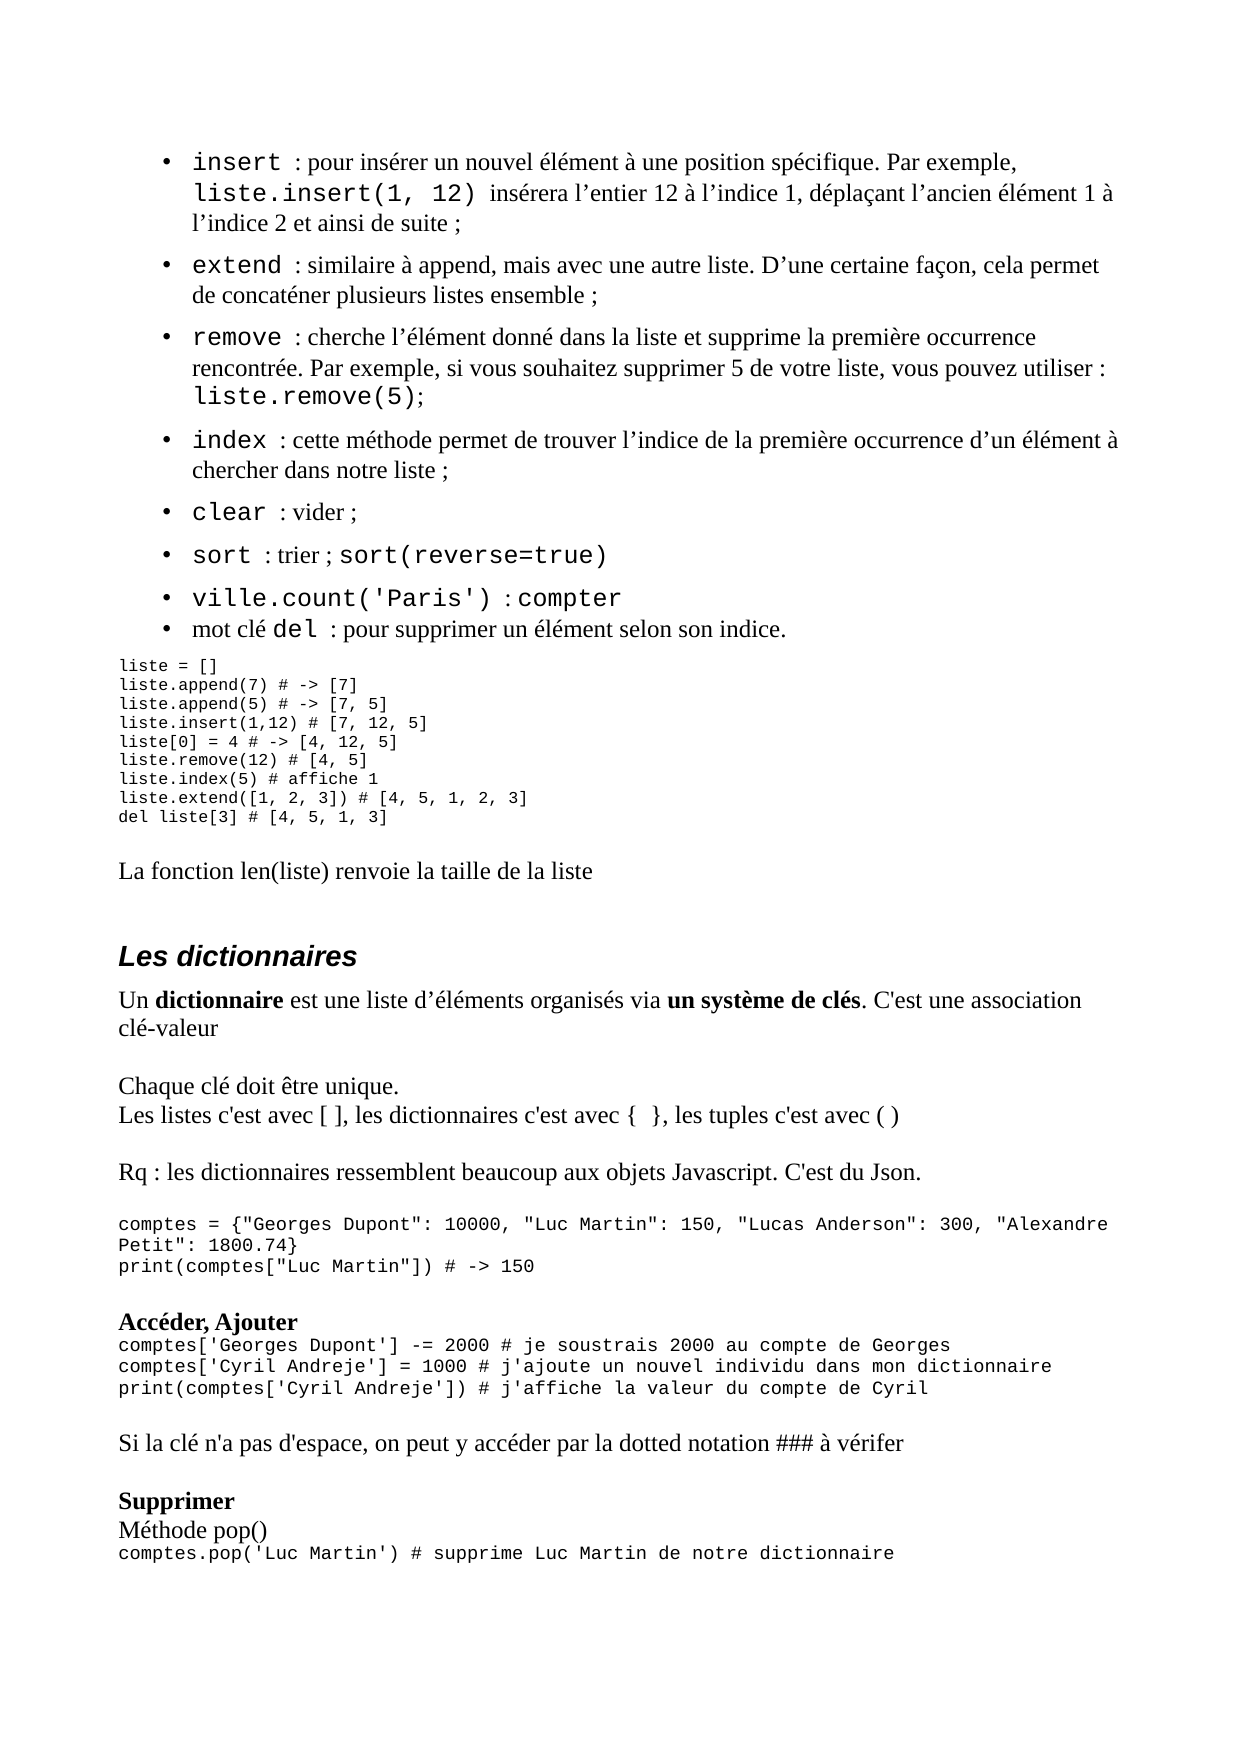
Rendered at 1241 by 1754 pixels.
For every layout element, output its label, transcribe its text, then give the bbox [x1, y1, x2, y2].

text Méthode pop() [118, 1515, 1122, 1543]
text liste.insert(1,12) # [7, 12, 5] [118, 714, 1122, 733]
list extend : similaire à append, mais avec une autre liste. D’une certaine façon, cela permet de concaténer plusieurs listes ensemble ; [162, 250, 1122, 309]
text liste.append(5) # -> [7, 5] [118, 695, 1122, 714]
text comptes['Cyril Andreje'] = 1000 # j'ajoute un nouvel individu dans mon dictionnaire [118, 1357, 1122, 1378]
text liste = [] [118, 658, 1122, 677]
list ville.count('Paris') : compter [162, 583, 1122, 614]
list index : cette méthode permet de trouver l’indice de la première occurrence d’un élément à chercher dans notre liste ; [162, 425, 1122, 484]
text liste.append(7) # -> [7] [118, 677, 1122, 695]
text comptes.pop('Luc Martin') # supprime Luc Martin de notre dictionnaire [118, 1543, 1122, 1565]
text Si la clé n'a pas d'espace, on peut y accéder par la dotted notation ### à vérifer [118, 1428, 1122, 1457]
text La fonction len(liste) renvoie la taille de la liste [118, 856, 1122, 885]
text Les listes c'est avec [ ], les dictionnaires c'est avec { }, les tuples c'est avec ( ) [118, 1100, 1122, 1128]
text Supprimer [118, 1486, 1122, 1515]
text print(comptes["Luc Martin"]) # -> 150 [118, 1257, 1122, 1278]
list sort : trier ; sort(reverse=true) [162, 540, 1122, 571]
text comptes = {"Georges Dupont": 10000, "Luc Martin": 150, "Lucas Anderson": 300, "Alexandre Petit": 1800.74} [118, 1215, 1122, 1257]
text print(comptes['Cyril Andreje']) # j'affiche la valeur du compte de Cyril [118, 1378, 1122, 1400]
list clear : vider ; [162, 497, 1122, 528]
text Chaque clé doit être unique. [118, 1071, 1122, 1100]
list insert : pour insérer un nouvel élément à une position spécifique. Par exemple, liste.insert(1, 12) insérera l’entier 12 à l’indice 1, déplaçant l’ancien élément 1 à l’indice 2 et ainsi de suite ; [162, 147, 1122, 237]
text del liste[3] # [4, 5, 1, 3] [118, 808, 1122, 827]
text Accéder, Ajouter [118, 1307, 1122, 1336]
text Un dictionnaire est une liste d’éléments organisés via un système de clés. C'est une association clé-valeur [118, 985, 1122, 1042]
text Rq : les dictionnaires ressemblent beaucoup aux objets Javascript. C'est du Json. [118, 1157, 1122, 1186]
list remove : cherche l’élément donné dans la liste et supprime la première occurrence rencontrée. Par exemple, si vous souhaitez supprimer 5 de votre liste, vous pouvez utiliser : liste.remove(5); [162, 322, 1122, 412]
text liste.extend([1, 2, 3]) # [4, 5, 1, 2, 3] [118, 790, 1122, 808]
text comptes['Georges Dupont'] -= 2000 # je soustrais 2000 au compte de Georges [118, 1336, 1122, 1357]
text liste.index(5) # affiche 1 [118, 771, 1122, 790]
text liste.remove(12) # [4, 5] [118, 752, 1122, 771]
text liste[0] = 4 # -> [4, 12, 5] [118, 733, 1122, 752]
subtitle Les dictionnaires [118, 939, 1122, 972]
list mot clé del : pour supprimer un élément selon son indice. [162, 614, 1122, 645]
